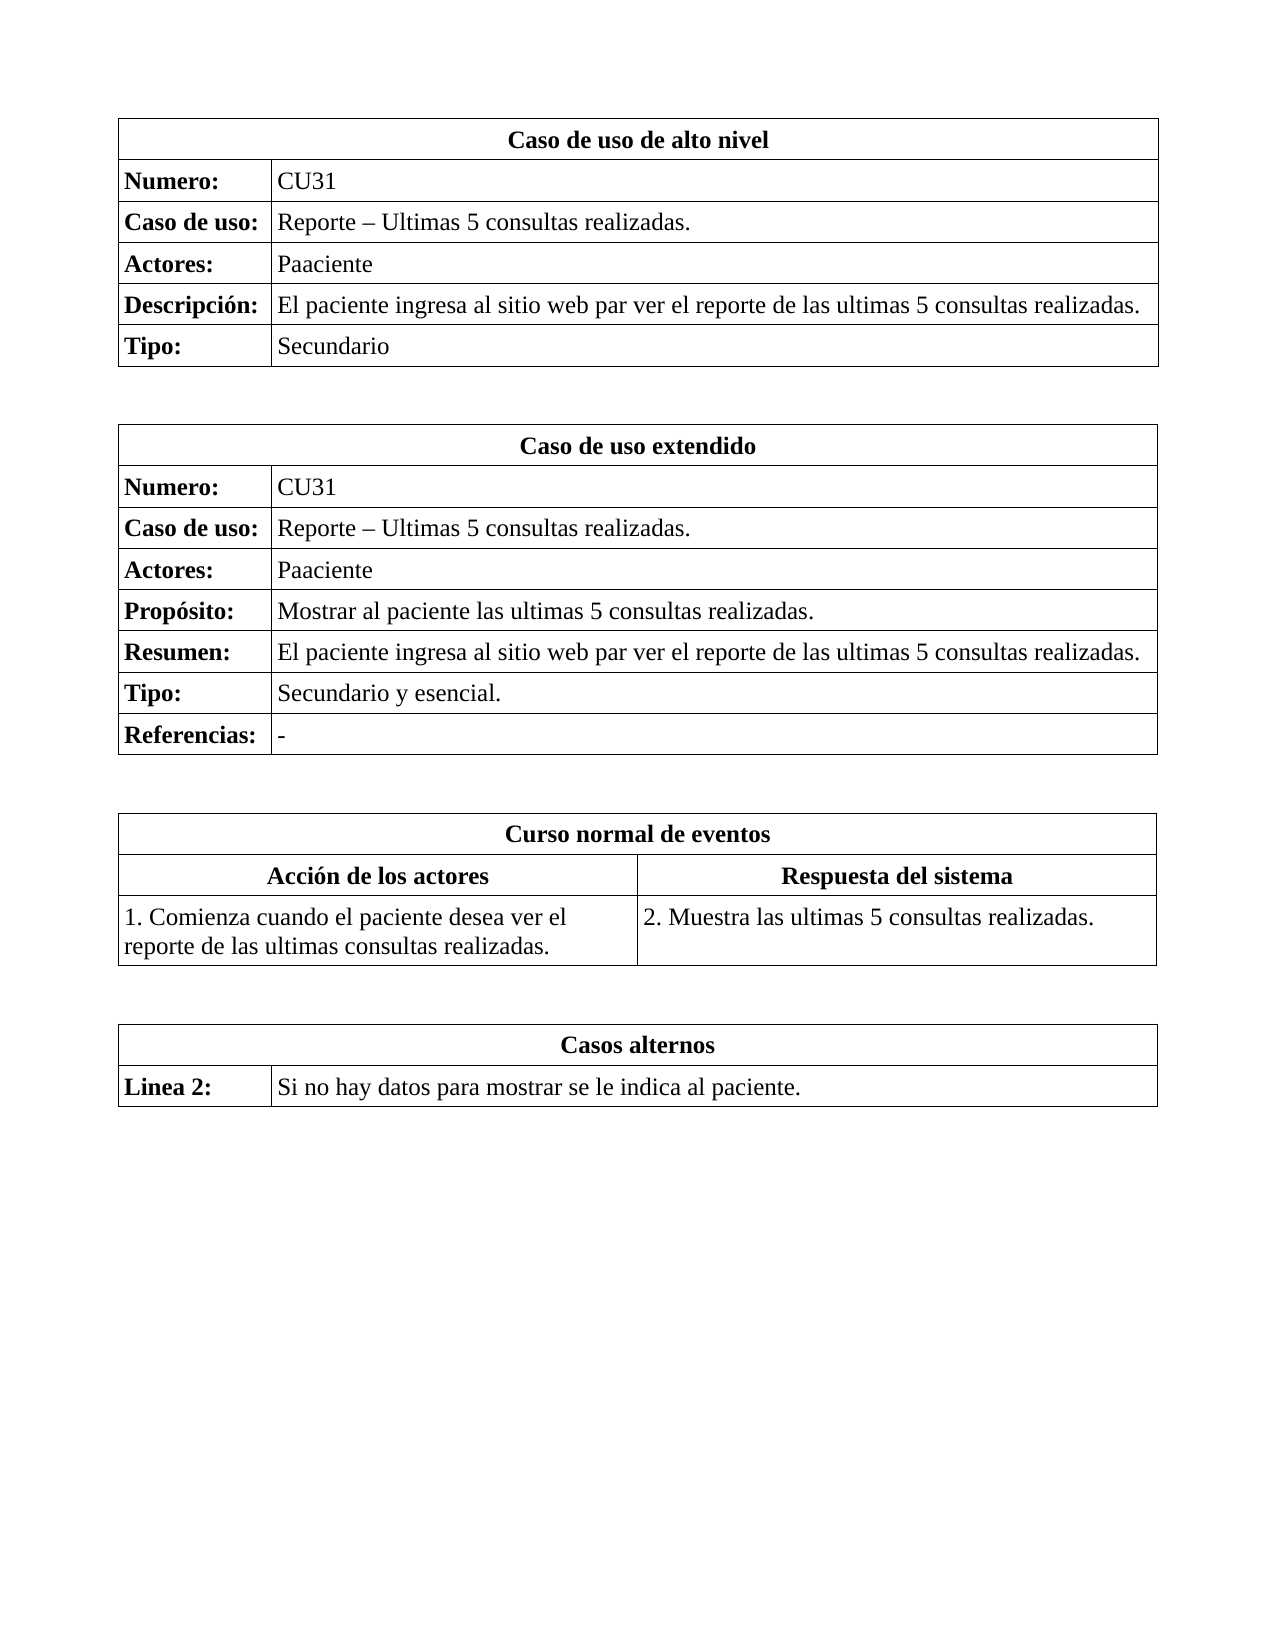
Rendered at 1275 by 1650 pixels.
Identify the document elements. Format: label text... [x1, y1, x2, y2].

table_cell Si no hay datos para mostrar se le indica al paciente. [272, 1066, 1157, 1106]
table_cell 1. Comienza cuando el paciente desea ver el reporte de las ultimas consultas realizadas. [119, 896, 637, 965]
table_cell CU31 [272, 466, 1157, 507]
table_cell - [272, 714, 1157, 754]
table_cell Caso de uso: [119, 508, 271, 548]
table_cell Numero: [119, 466, 271, 507]
table_cell Referencias: [119, 714, 271, 754]
table_cell Caso de uso: [119, 202, 271, 242]
table_cell Numero: [119, 160, 271, 201]
table_cell Paaciente [272, 243, 1158, 283]
table_header Caso de uso de alto nivel [119, 119, 1158, 159]
table_cell Respuesta del sistema [638, 855, 1156, 895]
table_cell El paciente ingresa al sitio web par ver el reporte de las ultimas 5 consultas realizadas. [272, 631, 1157, 672]
table_cell Reporte – Ultimas 5 consultas realizadas. [272, 508, 1157, 548]
table_cell CU31 [272, 160, 1158, 201]
table_cell Tipo: [119, 673, 271, 713]
table_cell Actores: [119, 549, 271, 589]
table_cell Mostrar al paciente las ultimas 5 consultas realizadas. [272, 590, 1157, 630]
table_cell Reporte – Ultimas 5 consultas realizadas. [272, 202, 1158, 242]
table_cell Descripción: [119, 284, 271, 324]
table_cell Actores: [119, 243, 271, 283]
table_header Caso de uso extendido [119, 425, 1157, 465]
table_header Casos alternos [119, 1025, 1157, 1065]
table_cell Paaciente [272, 549, 1157, 589]
table_cell Linea 2: [119, 1066, 271, 1106]
table_cell Secundario y esencial. [272, 673, 1157, 713]
table_cell 2. Muestra las ultimas 5 consultas realizadas. [638, 896, 1156, 965]
table_cell Secundario [272, 325, 1158, 366]
table_cell Acción de los actores [119, 855, 637, 895]
table_cell Resumen: [119, 631, 271, 672]
table_header Curso normal de eventos [119, 814, 1156, 854]
table_cell El paciente ingresa al sitio web par ver el reporte de las ultimas 5 consultas realizadas. [272, 284, 1158, 324]
table_cell Propósito: [119, 590, 271, 630]
table_cell Tipo: [119, 325, 271, 366]
